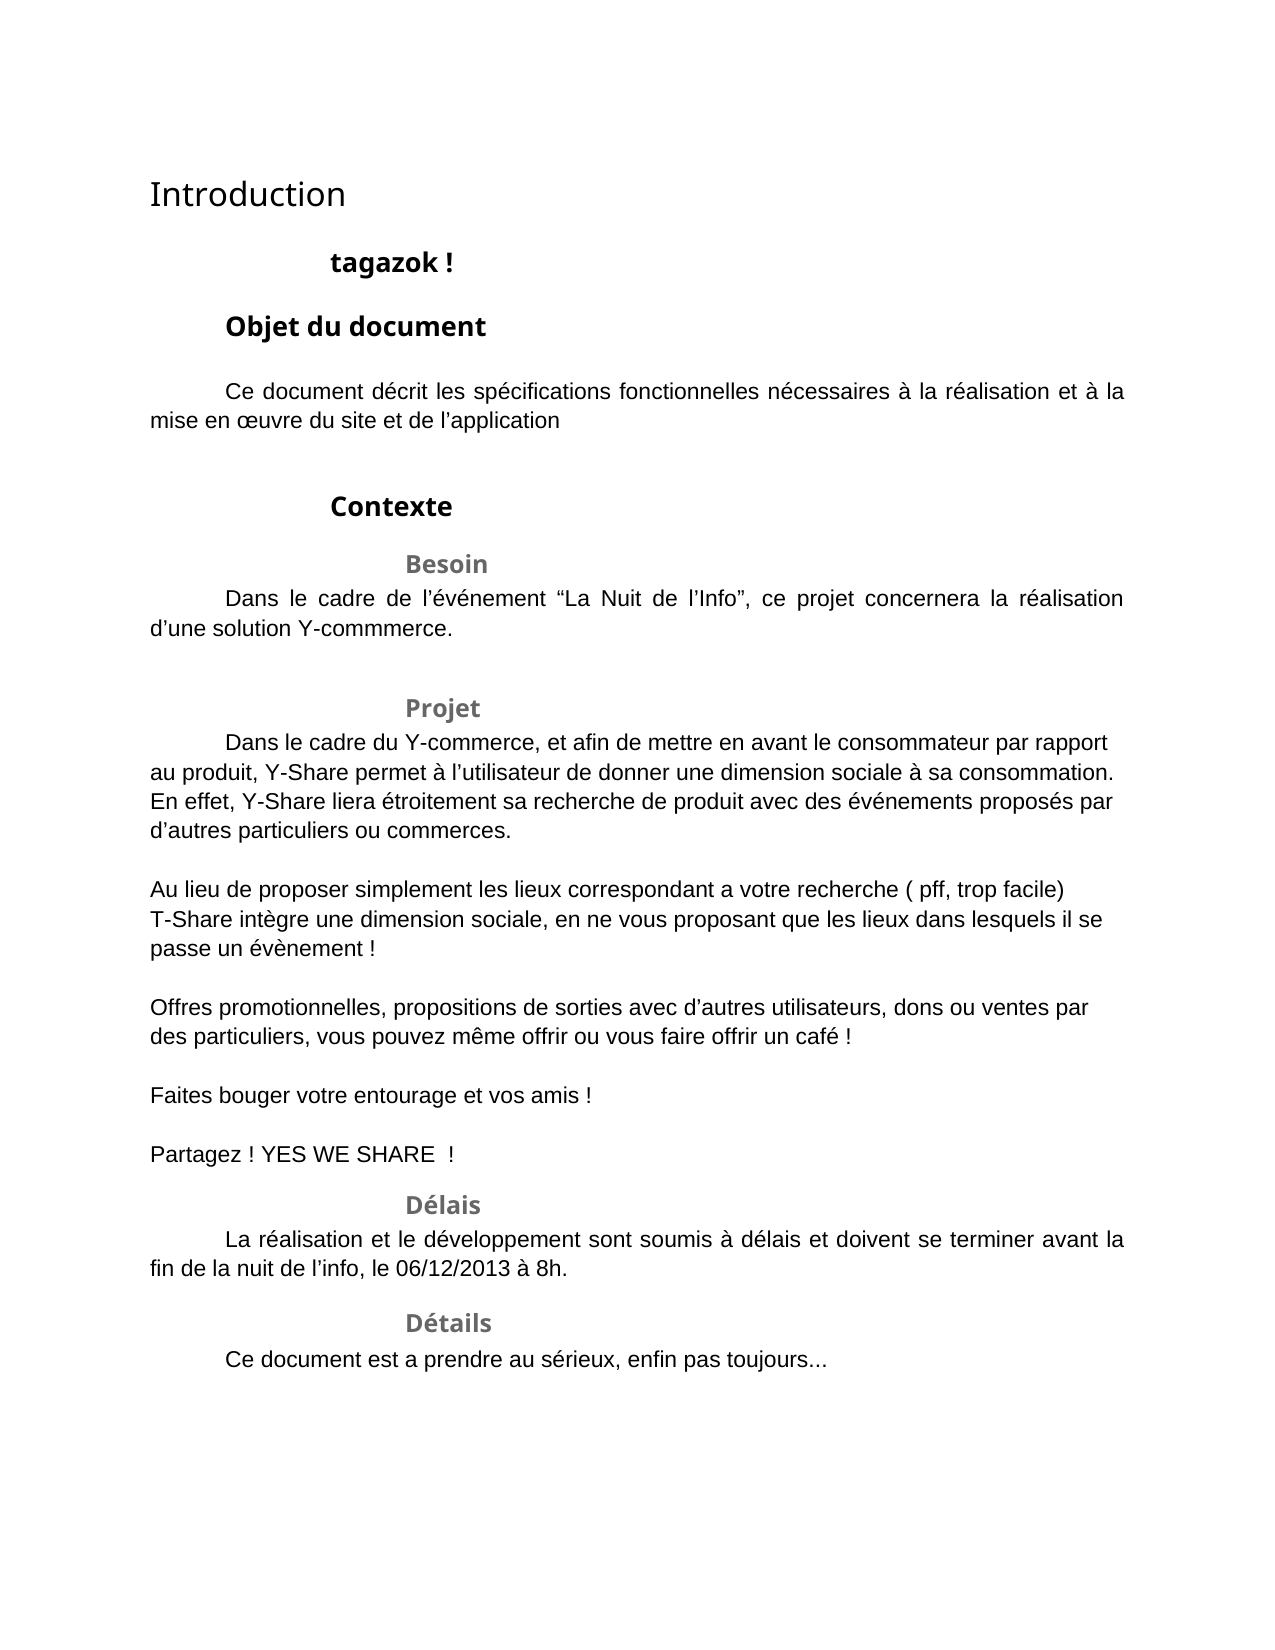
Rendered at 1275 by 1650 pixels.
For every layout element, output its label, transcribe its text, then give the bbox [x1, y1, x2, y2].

subtitle Délais [150, 1187, 1125, 1221]
subtitle Détails [150, 1306, 1125, 1340]
subtitle Introduction [150, 171, 1125, 216]
text Dans le cadre du Y-commerce, et afin de mettre en avant le consommateur par rapport au produit, Y-Share permet à l’utilisateur de donner une dimension sociale à sa consommation. En effet, Y-Share liera étroitement sa recherche de produit avec des événements proposés par d’autres particuliers ou commerces. [150, 730, 1125, 844]
text Ce document décrit les spécifications fonctionnelles nécessaires à la réalisation et à la mise en œuvre du site et de l’application [150, 379, 1125, 434]
subtitle tagazok ! [150, 244, 1125, 281]
text Ce document est a prendre au sérieux, enfin pas toujours... [150, 1347, 1125, 1372]
subtitle Contexte [150, 488, 1125, 525]
subtitle Objet du document [150, 307, 1125, 344]
subtitle Projet [150, 691, 1125, 725]
text Faites bouger votre entourage et vos amis ! [150, 1082, 1125, 1108]
text Dans le cadre de l’événement “La Nuit de l’Info”, ce projet concernera la réalisation d’une solution Y-commmerce. [150, 586, 1125, 641]
text Au lieu de proposer simplement les lieux correspondant a votre recherche ( pff, trop facile) [150, 877, 1125, 902]
text Partagez ! YES WE SHARE ! [150, 1141, 1125, 1167]
text Offres promotionnelles, propositions de sorties avec d’autres utilisateurs, dons ou ventes par des particuliers, vous pouvez même offrir ou vous faire offrir un café ! [150, 994, 1125, 1049]
subtitle Besoin [150, 547, 1125, 581]
text La réalisation et le développement sont soumis à délais et doivent se terminer avant la fin de la nuit de l’info, le 06/12/2013 à 8h. [150, 1226, 1125, 1281]
text T-Share intègre une dimension sociale, en ne vous proposant que les lieux dans lesquels il se passe un évènement ! [150, 906, 1125, 961]
